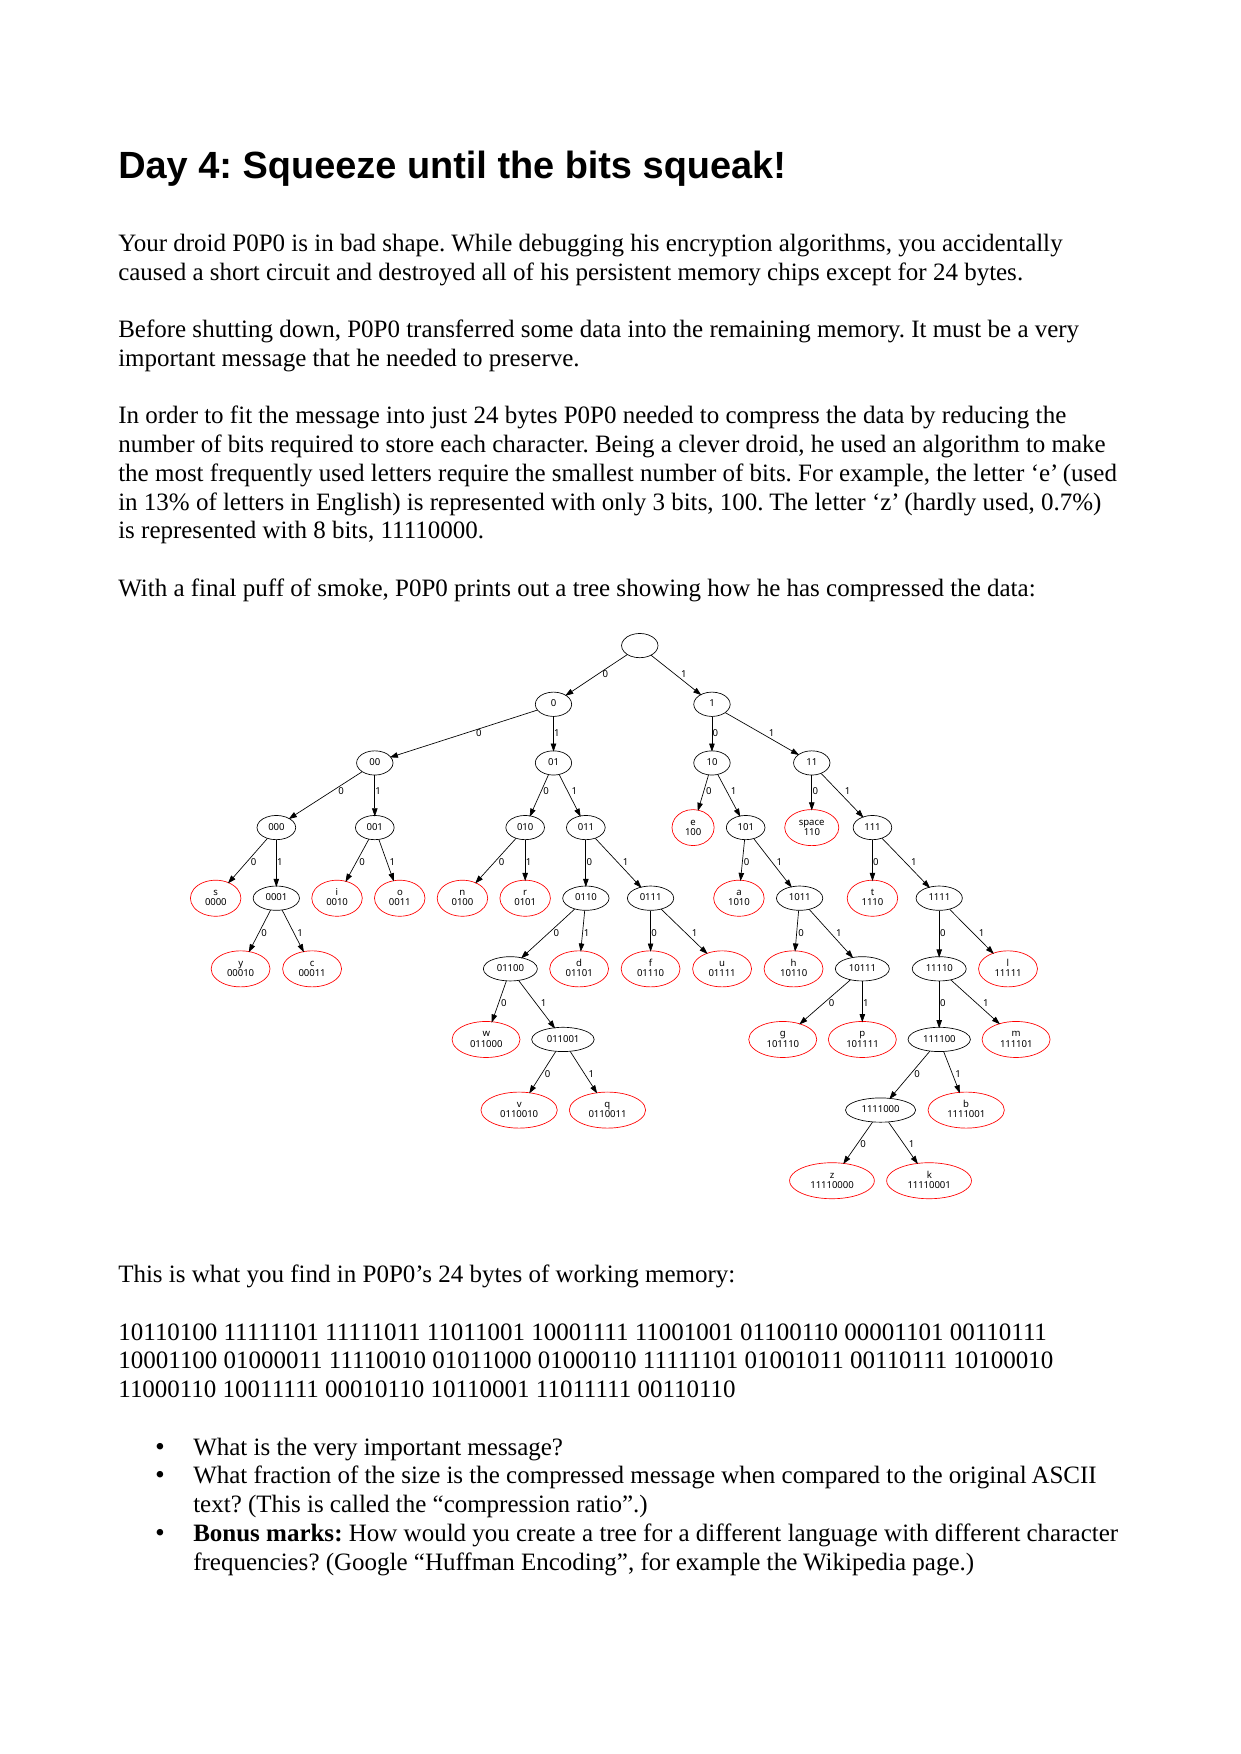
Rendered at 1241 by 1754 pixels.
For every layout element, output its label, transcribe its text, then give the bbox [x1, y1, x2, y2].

text Your droid P0P0 is in bad shape. While debugging his encryption algorithms, you accidentally caused a short circuit and destroyed all of his persistent memory chips except for 24 bytes. [118, 228, 1122, 286]
list What fraction of the size is the compressed message when compared to the original ASCII text? (This is called the “compression ratio”.) [156, 1461, 1122, 1518]
list Bonus marks: How would you create a tree for a different language with different character frequencies? (Google “Huffman Encoding”, for example the Wikipedia page.) [156, 1518, 1122, 1576]
text In order to fit the message into just 24 bytes P0P0 needed to compress the data by reducing the number of bits required to store each character. Being a clever droid, he used an algorithm to make the most frequently used letters require the smallest number of bits. For example, the letter ‘e’ (used in 13% of letters in English) is represented with only 3 bits, 100. The letter ‘z’ (hardly used, 0.7%) is represented with 8 bits, 11110000. [118, 401, 1122, 544]
subtitle Day 4: Squeeze until the bits squeak! [118, 143, 1122, 187]
text With a final puff of smoke, P0P0 prints out a tree showing how he has compressed the data: [118, 573, 1122, 602]
list What is the very important message? [156, 1432, 1122, 1461]
text Before shutting down, P0P0 transferred some data into the remaining memory. It must be a very important message that he needed to preserve. [118, 314, 1122, 372]
text This is what you find in P0P0’s 24 bytes of working memory: [118, 1259, 1122, 1288]
text 10110100 11111101 11111011 11011001 10001111 11001001 01100110 00001101 00110111 10001100 01000011 11110010 01011000 01000110 11111101 01001011 00110111 10100010 11000110 10011111 00010110 10110001 11011111 00110110 [118, 1317, 1122, 1403]
